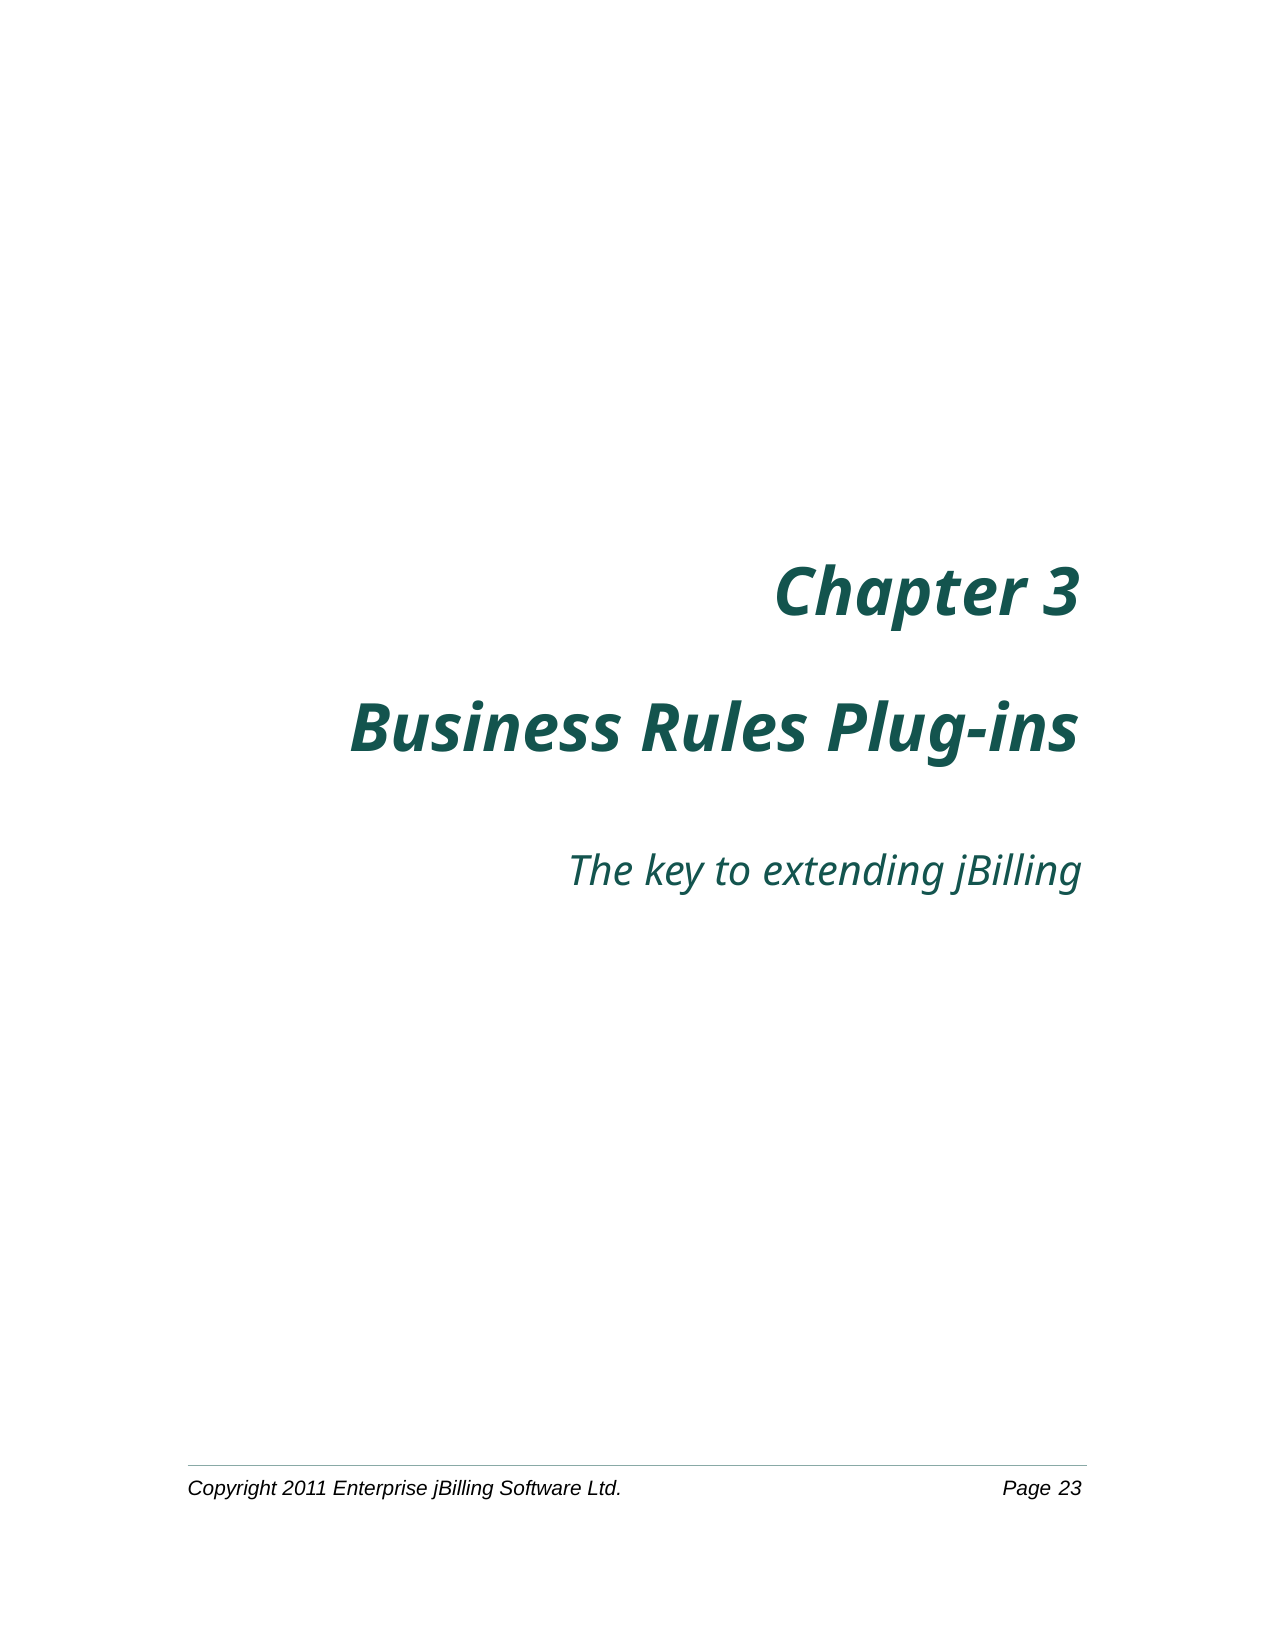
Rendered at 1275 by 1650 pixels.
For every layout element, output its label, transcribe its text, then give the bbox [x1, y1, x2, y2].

subtitle Chapter 3 Business Rules Plug-ins [187, 544, 1087, 771]
subtitle The key to extending jBilling [187, 841, 1087, 898]
